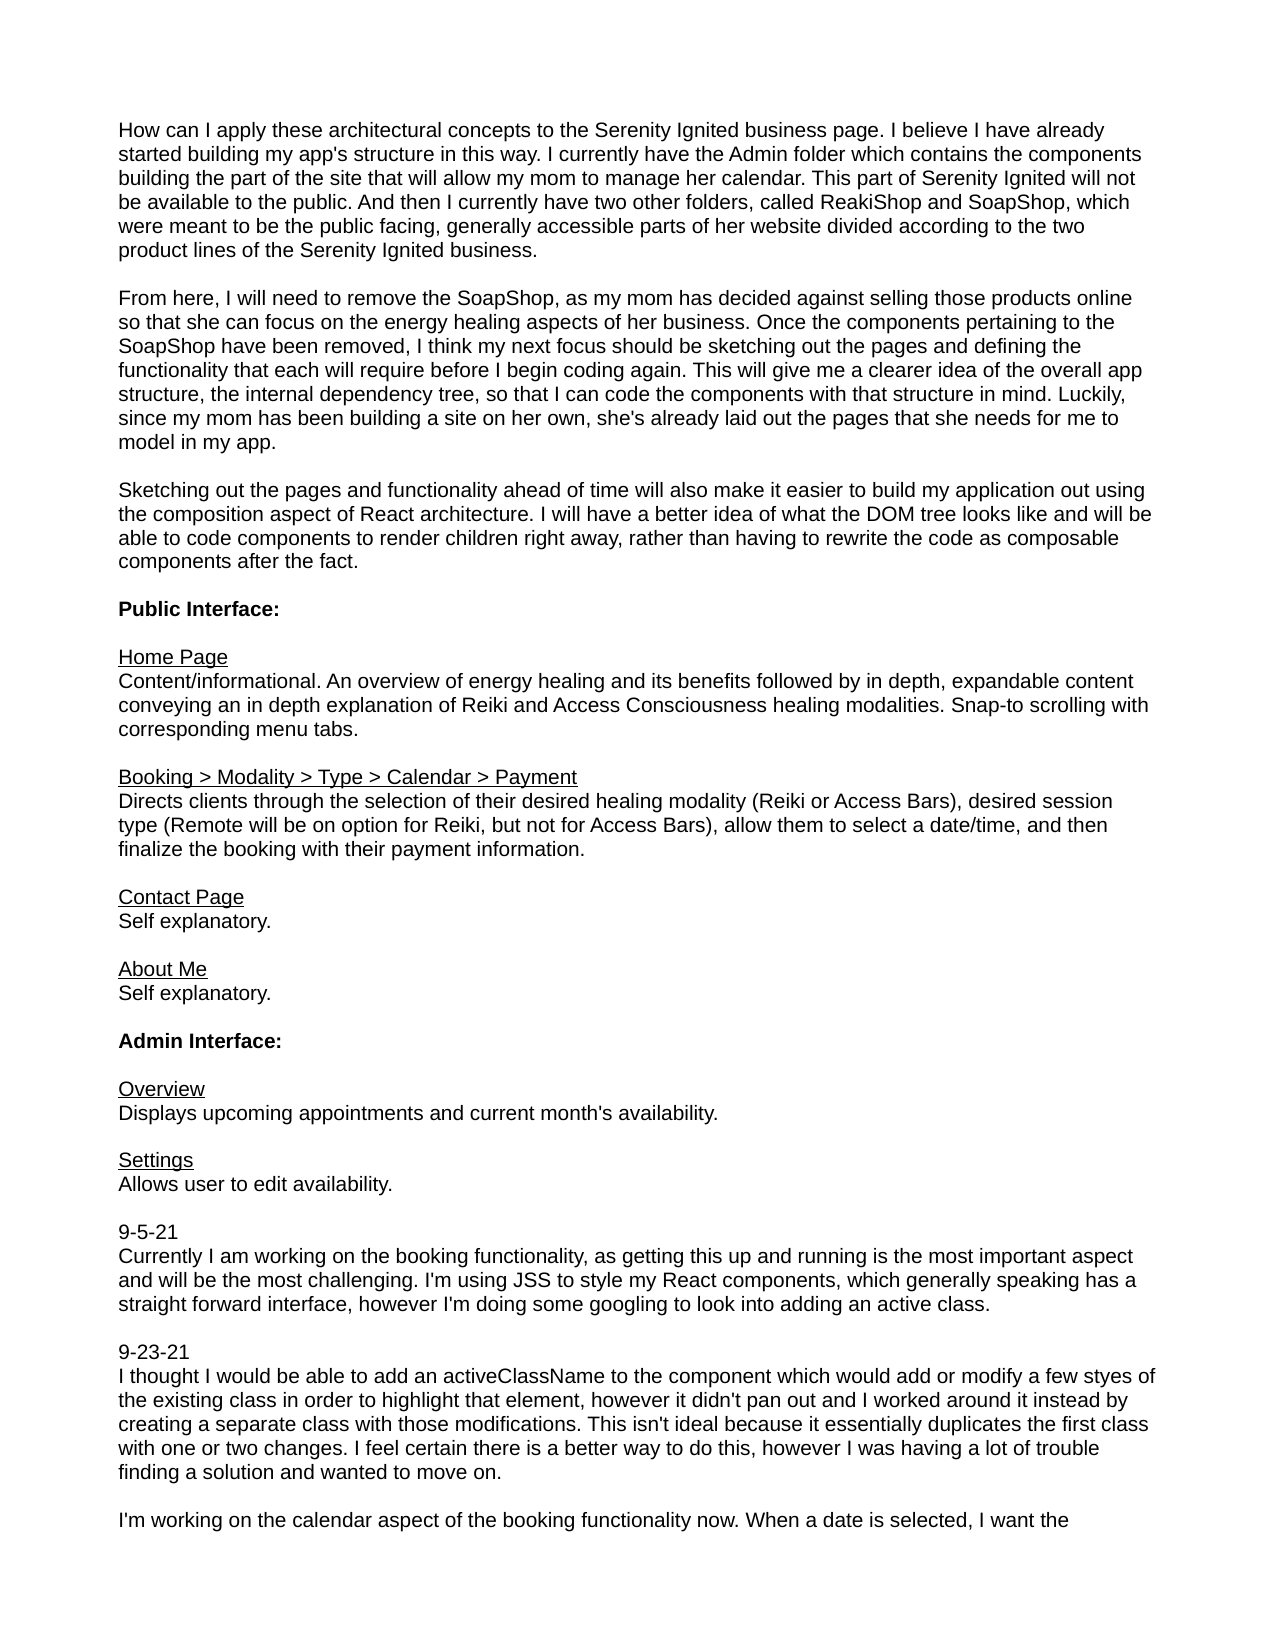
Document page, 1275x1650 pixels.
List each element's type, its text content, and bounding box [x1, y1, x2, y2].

text Allows user to edit availability. [118, 1172, 1157, 1196]
text Public Interface: [118, 597, 1157, 621]
text Self explanatory. [118, 981, 1157, 1004]
text I thought I would be able to add an activeClassName to the component which would add or modify a few styes of the existing class in order to highlight that element, however it didn't pan out and I worked around it instead by creating a separate class with those modifications. This isn't ideal because it essentially duplicates the first class with one or two changes. I feel certain there is a better way to do this, however I was having a lot of trouble finding a solution and wanted to move on. [118, 1364, 1157, 1484]
text Sketching out the pages and functionality ahead of time will also make it easier to build my application out using the composition aspect of React architecture. I will have a better idea of what the DOM tree looks like and will be able to code components to render children right away, rather than having to rewrite the code as composable components after the fact. [118, 477, 1157, 573]
text How can I apply these architectural concepts to the Serenity Ignited business page. I believe I have already started building my app's structure in this way. I currently have the Admin folder which contains the components building the part of the site that will allow my mom to manage her calendar. This part of Serenity Ignited will not be available to the public. And then I currently have two other folders, called ReakiShop and SoapShop, which were meant to be the public facing, generally accessible parts of her website divided according to the two product lines of the Serenity Ignited business. [118, 118, 1157, 262]
text Contact Page [118, 885, 1157, 909]
text 9-23-21 [118, 1340, 1157, 1364]
text Displays upcoming appointments and current month's availability. [118, 1100, 1157, 1124]
text Settings [118, 1148, 1157, 1172]
text 9-5-21 [118, 1220, 1157, 1244]
text Home Page [118, 645, 1157, 669]
text From here, I will need to remove the SoapShop, as my mom has decided against selling those products online so that she can focus on the energy healing aspects of her business. Once the components pertaining to the SoapShop have been removed, I think my next focus should be sketching out the pages and defining the functionality that each will require before I begin coding again. This will give me a clearer idea of the overall app structure, the internal dependency tree, so that I can code the components with that structure in mind. Luckily, since my mom has been building a site on her own, she's already laid out the pages that she needs for me to model in my app. [118, 286, 1157, 453]
text About Me [118, 957, 1157, 981]
text I'm working on the calendar aspect of the booking functionality now. When a date is selected, I want the [118, 1508, 1157, 1532]
text Self explanatory. [118, 909, 1157, 933]
text Overview [118, 1076, 1157, 1100]
text Currently I am working on the booking functionality, as getting this up and running is the most important aspect and will be the most challenging. I'm using JSS to style my React components, which generally speaking has a straight forward interface, however I'm doing some googling to look into adding an active class. [118, 1244, 1157, 1316]
text Content/informational. An overview of energy healing and its benefits followed by in depth, expandable content conveying an in depth explanation of Reiki and Access Consciousness healing modalities. Snap-to scrolling with corresponding menu tabs. [118, 669, 1157, 741]
text Directs clients through the selection of their desired healing modality (Reiki or Access Bars), desired session type (Remote will be on option for Reiki, but not for Access Bars), allow them to select a date/time, and then finalize the booking with their payment information. [118, 789, 1157, 861]
text Admin Interface: [118, 1028, 1157, 1052]
text Booking > Modality > Type > Calendar > Payment [118, 765, 1157, 789]
